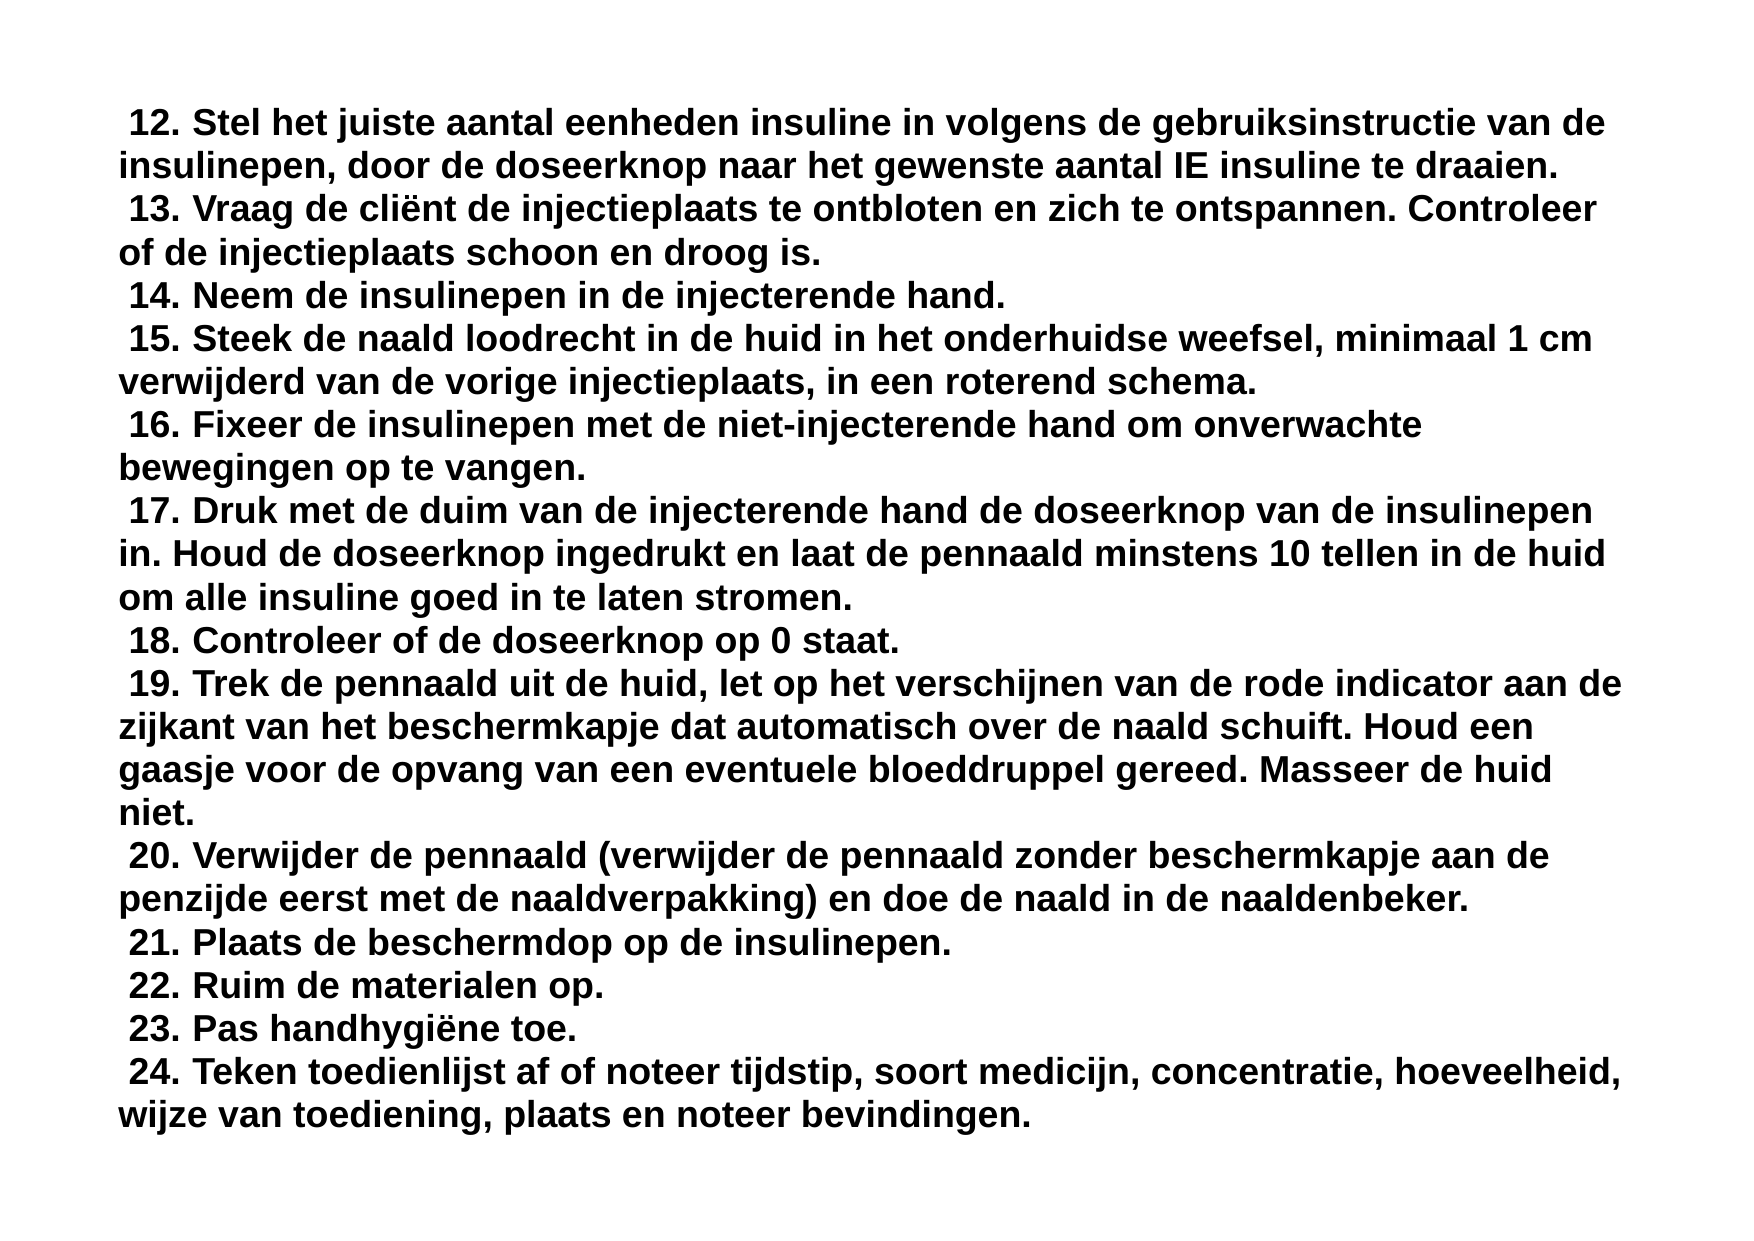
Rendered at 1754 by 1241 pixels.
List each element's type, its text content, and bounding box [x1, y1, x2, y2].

list Pas handhygiëne toe. [118, 1006, 1636, 1049]
list Vraag de cliënt de injectieplaats te ontbloten en zich te ontspannen. Controleer of de injectieplaats schoon en droog is. [118, 187, 1636, 273]
list Plaats de beschermdop op de insulinepen. [118, 920, 1636, 963]
list Fixeer de insulinepen met de niet-injecterende hand om onverwachte bewegingen op te vangen. [118, 402, 1636, 488]
list Controleer of de doseerknop op 0 staat. [118, 618, 1636, 661]
list Stel het juiste aantal eenheden insuline in volgens de gebruiksinstructie van de insulinepen, door de doseerknop naar het gewenste aantal IE insuline te draaien. [118, 100, 1636, 187]
list Neem de insulinepen in de injecterende hand. [118, 273, 1636, 316]
list Teken toedienlijst af of noteer tijdstip, soort medicijn, concentratie, hoeveelheid, wijze van toediening, plaats en noteer bevindingen. [118, 1049, 1636, 1135]
list Trek de pennaald uit de huid, let op het verschijnen van de rode indicator aan de zijkant van het beschermkapje dat automatisch over de naald schuift. Houd een gaasje voor de opvang van een eventuele bloeddruppel gereed. Masseer de huid niet. [118, 661, 1636, 833]
list Verwijder de pennaald (verwijder de pennaald zonder beschermkapje aan de penzijde eerst met de naaldverpakking) en doe de naald in de naaldenbeker. [118, 833, 1636, 920]
list Steek de naald loodrecht in de huid in het onderhuidse weefsel, minimaal 1 cm verwijderd van de vorige injectieplaats, in een roterend schema. [118, 316, 1636, 402]
list Druk met de duim van de injecterende hand de doseerknop van de insulinepen in. Houd de doseerknop ingedrukt en laat de pennaald minstens 10 tellen in de huid om alle insuline goed in te laten stromen. [118, 488, 1636, 618]
list Ruim de materialen op. [118, 963, 1636, 1006]
